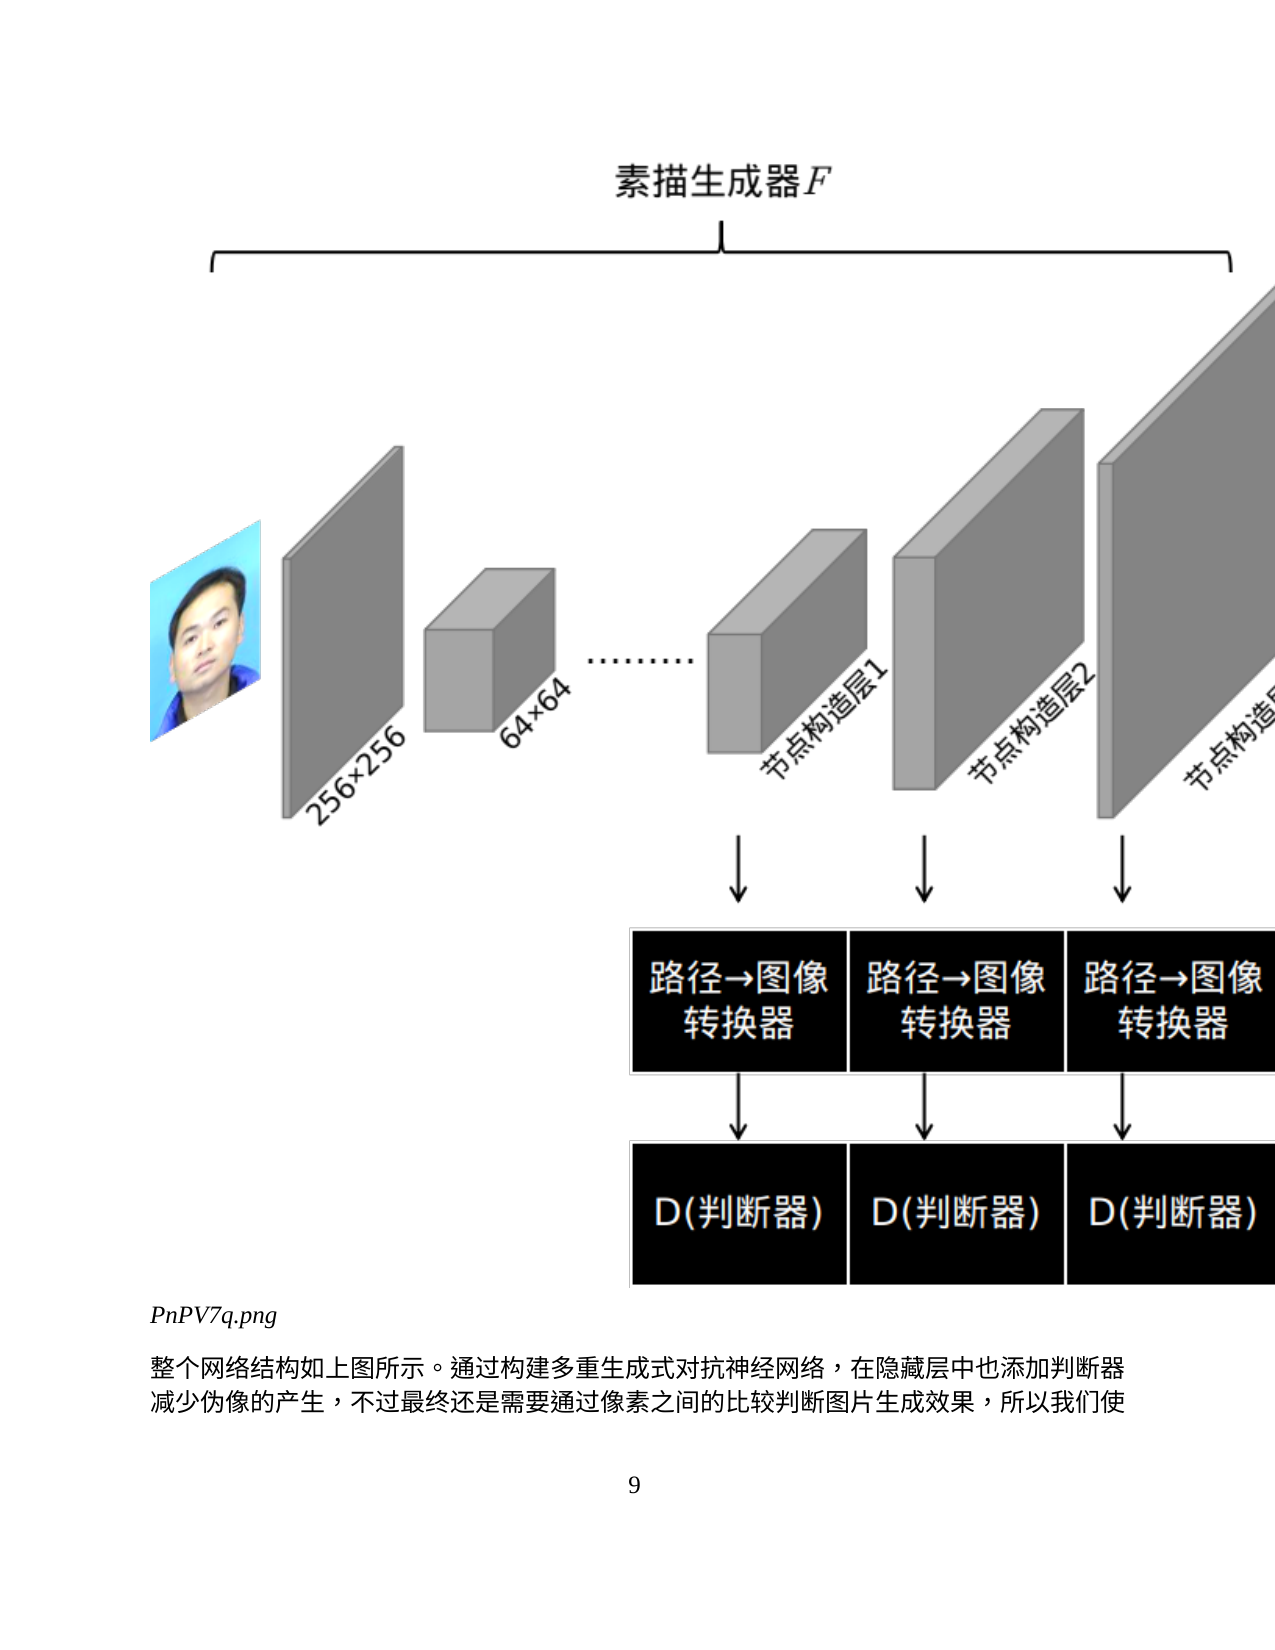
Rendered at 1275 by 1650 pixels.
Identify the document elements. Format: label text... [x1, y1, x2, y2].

text PnPV7q.png [150, 1300, 1125, 1329]
picture [150, 150, 1275, 1288]
text 整个网络结构如上图所示。通过构建多重生成式对抗神经网络，在隐藏层中也添加判断器减少伪像的产生，不过最终还是需要通过像素之间的比较判断图片生成效果，所以我们使 [150, 1350, 1125, 1418]
